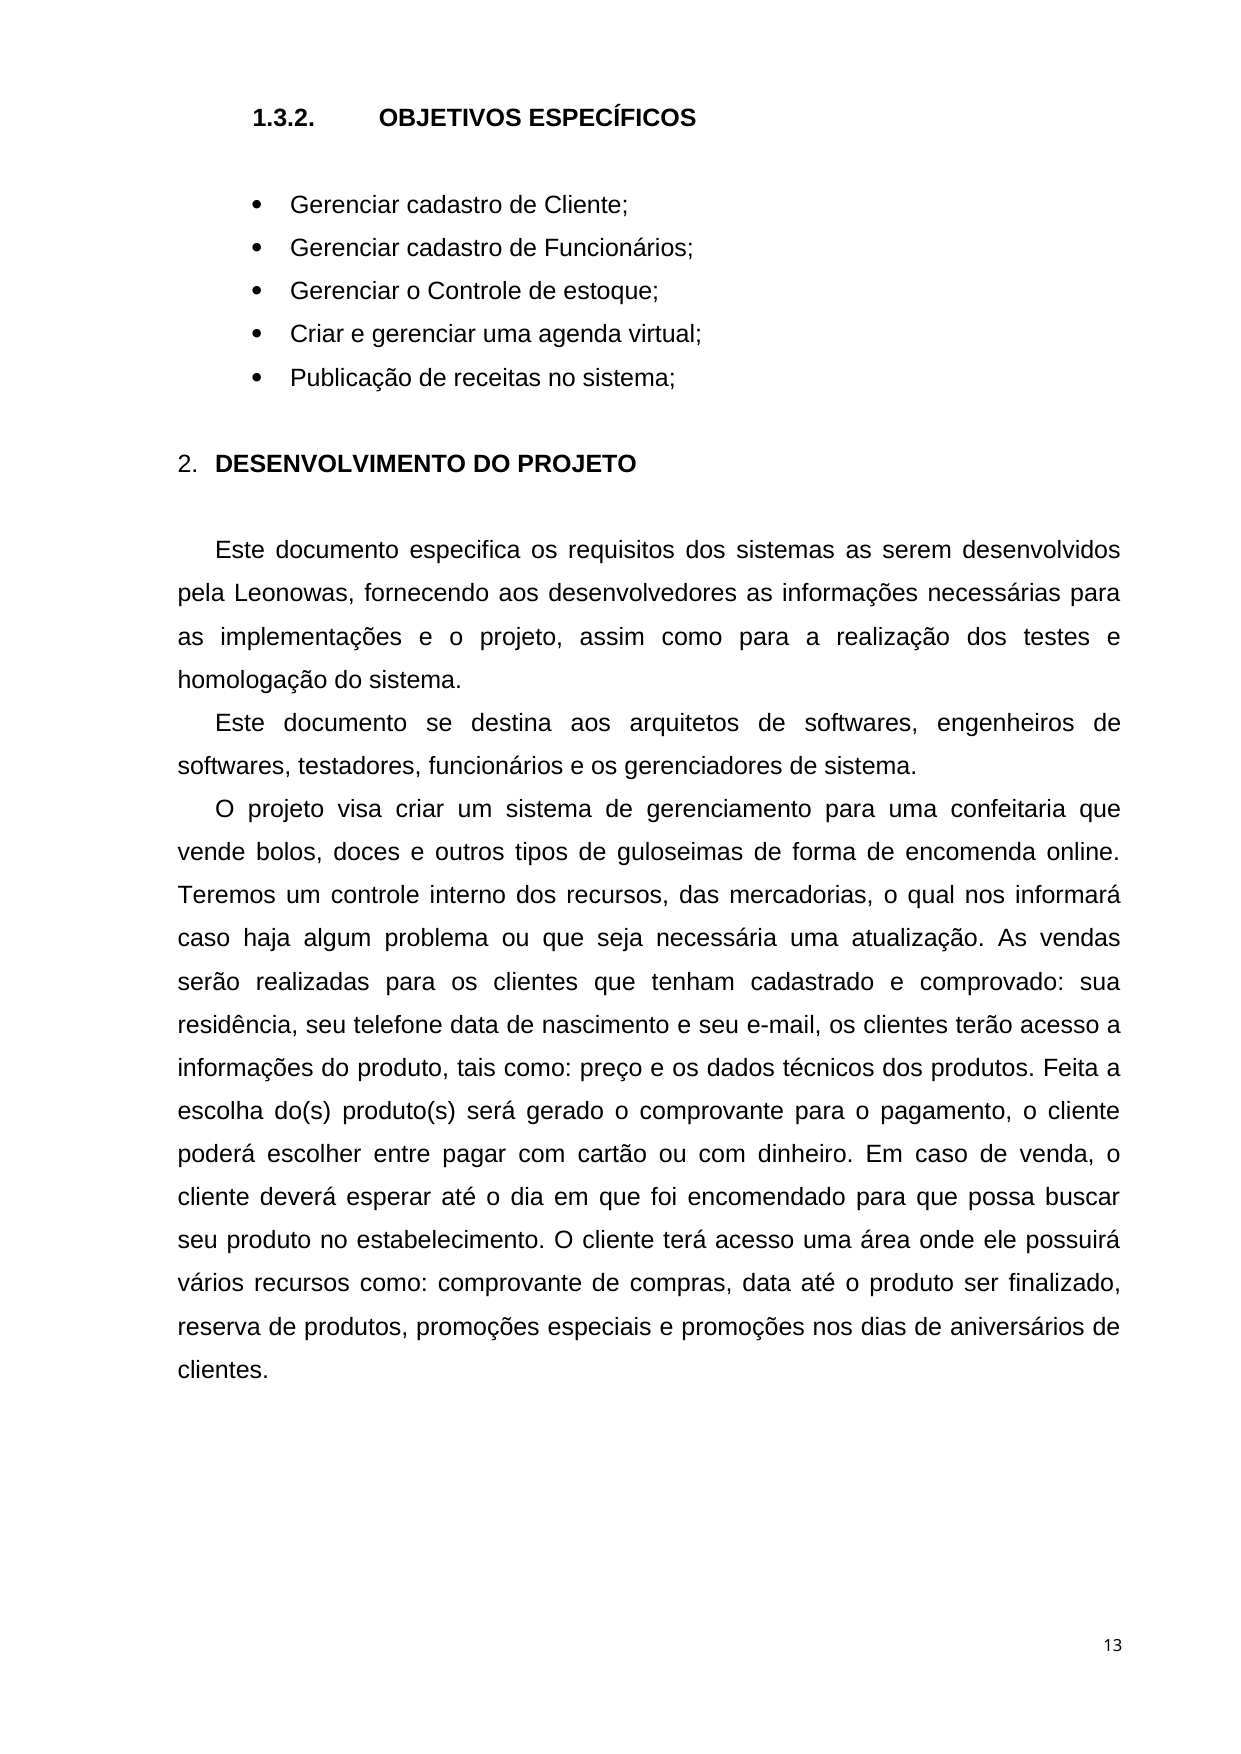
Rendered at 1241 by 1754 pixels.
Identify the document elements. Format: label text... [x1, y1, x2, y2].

list Gerenciar cadastro de Cliente; [252, 190, 1122, 218]
list Gerenciar cadastro de Funcionários; [252, 233, 1122, 262]
list Gerenciar o Controle de estoque; [252, 276, 1122, 305]
list Publicação de receitas no sistema; [252, 363, 1122, 391]
text Este documento especifica os requisitos dos sistemas as serem desenvolvidos pela Leonowas, fornecendo aos desenvolvedores as informações necessárias para as implementações e o projeto, assim como para a realização dos testes e homologação do sistema. [177, 535, 1122, 693]
list DESENVOLVIMENTO DO PROJETO [177, 449, 1122, 478]
list OBJETIVOS ESPECÍFICOS [252, 103, 1122, 132]
text O projeto visa criar um sistema de gerenciamento para uma confeitaria que vende bolos, doces e outros tipos de guloseimas de forma de encomenda online. Teremos um controle interno dos recursos, das mercadorias, o qual nos informará caso haja algum problema ou que seja necessária uma atualização. As vendas serão realizadas para os clientes que tenham cadastrado e comprovado: sua residência, seu telefone data de nascimento e seu e-mail, os clientes terão acesso a informações do produto, tais como: preço e os dados técnicos dos produtos. Feita a escolha do(s) produto(s) será gerado o comprovante para o pagamento, o cliente poderá escolher entre pagar com cartão ou com dinheiro. Em caso de venda, o cliente deverá esperar até o dia em que foi encomendado para que possa buscar seu produto no estabelecimento. O cliente terá acesso uma área onde ele possuirá vários recursos como: comprovante de compras, data até o produto ser finalizado, reserva de produtos, promoções especiais e promoções nos dias de aniversários de clientes. [177, 794, 1122, 1383]
text Este documento se destina aos arquitetos de softwares, engenheiros de softwares, testadores, funcionários e os gerenciadores de sistema. [177, 708, 1122, 779]
list Criar e gerenciar uma agenda virtual; [252, 319, 1122, 348]
